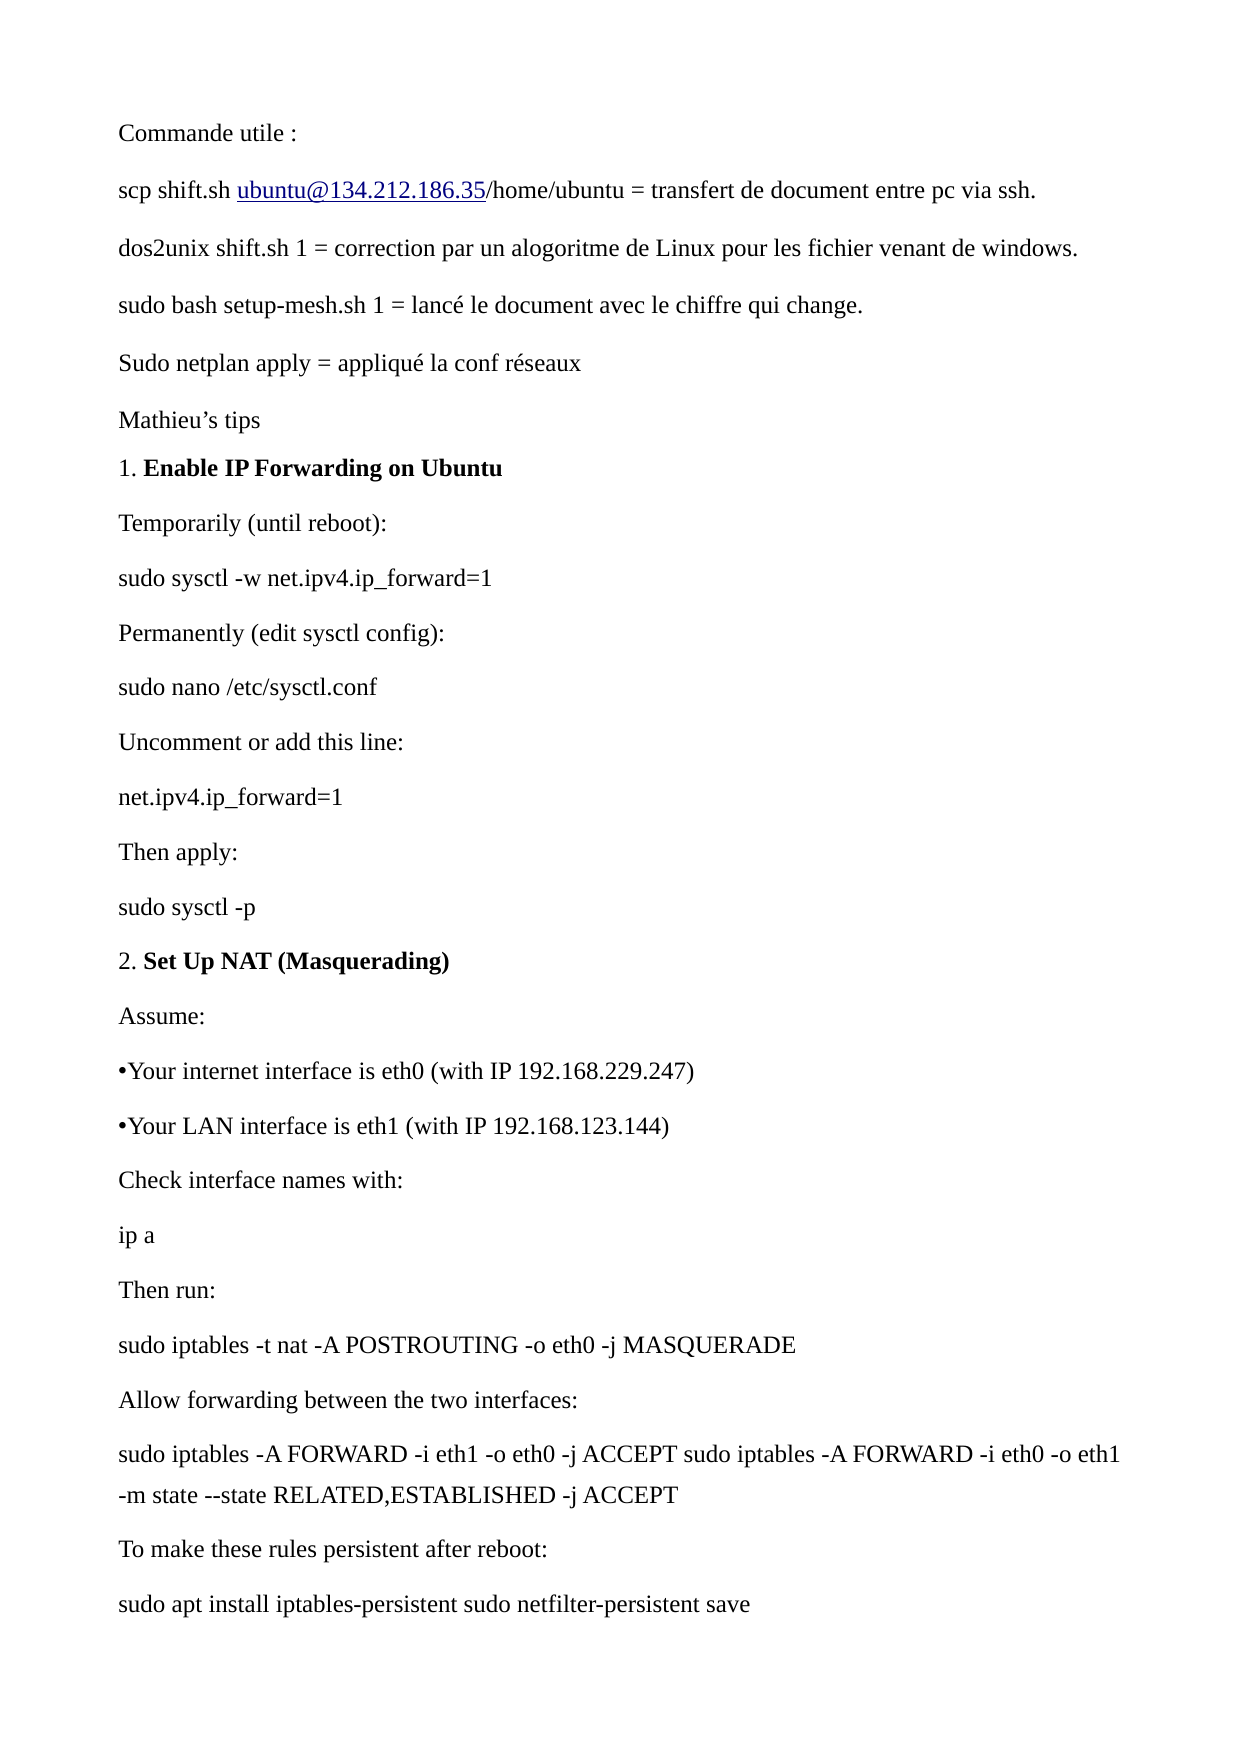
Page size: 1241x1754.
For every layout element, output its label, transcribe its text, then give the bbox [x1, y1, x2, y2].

text sudo bash setup-mesh.sh 1 = lancé le document avec le chiffre qui change. [118, 291, 1122, 319]
text sudo nano /etc/sysctl.conf [118, 672, 1122, 701]
text Mathieu’s tips [118, 406, 1122, 434]
text 2. Set Up NAT (Masquerading) [118, 946, 1122, 975]
text Sudo netplan apply = appliqué la conf réseaux [118, 348, 1122, 377]
text Permanently (edit sysctl config): [118, 618, 1122, 646]
list Your internet interface is eth0 (with IP 192.168.229.247) [118, 1056, 1122, 1085]
text dos2unix shift.sh 1 = correction par un alogoritme de Linux pour les fichier venant de windows. [118, 233, 1122, 262]
text sudo apt install iptables-persistent sudo netfilter-persistent save [118, 1589, 1122, 1618]
text Allow forwarding between the two interfaces: [118, 1385, 1122, 1413]
list Your LAN interface is eth1 (with IP 192.168.123.144) [118, 1111, 1122, 1139]
text scp shift.sh ubuntu@134.212.186.35/home/ubuntu = transfert de document entre pc via ssh. [118, 176, 1122, 204]
text Then run: [118, 1275, 1122, 1304]
text To make these rules persistent after reboot: [118, 1534, 1122, 1563]
text sudo sysctl -p [118, 892, 1122, 920]
text ip a [118, 1220, 1122, 1249]
text net.ipv4.ip_forward=1 [118, 782, 1122, 811]
text 1. Enable IP Forwarding on Ubuntu [118, 453, 1122, 482]
text sudo iptables -t nat -A POSTROUTING -o eth0 -j MASQUERADE [118, 1330, 1122, 1359]
text Commande utile : [118, 118, 1122, 147]
text sudo sysctl -w net.ipv4.ip_forward=1 [118, 563, 1122, 592]
text Temporarily (until reboot): [118, 508, 1122, 537]
text Assume: [118, 1001, 1122, 1030]
text Then apply: [118, 837, 1122, 866]
text sudo iptables -A FORWARD -i eth1 -o eth0 -j ACCEPT sudo iptables -A FORWARD -i eth0 -o eth1 -m state --state RELATED,ESTABLISHED -j ACCEPT [118, 1439, 1122, 1508]
text Check interface names with: [118, 1166, 1122, 1194]
text Uncomment or add this line: [118, 727, 1122, 756]
